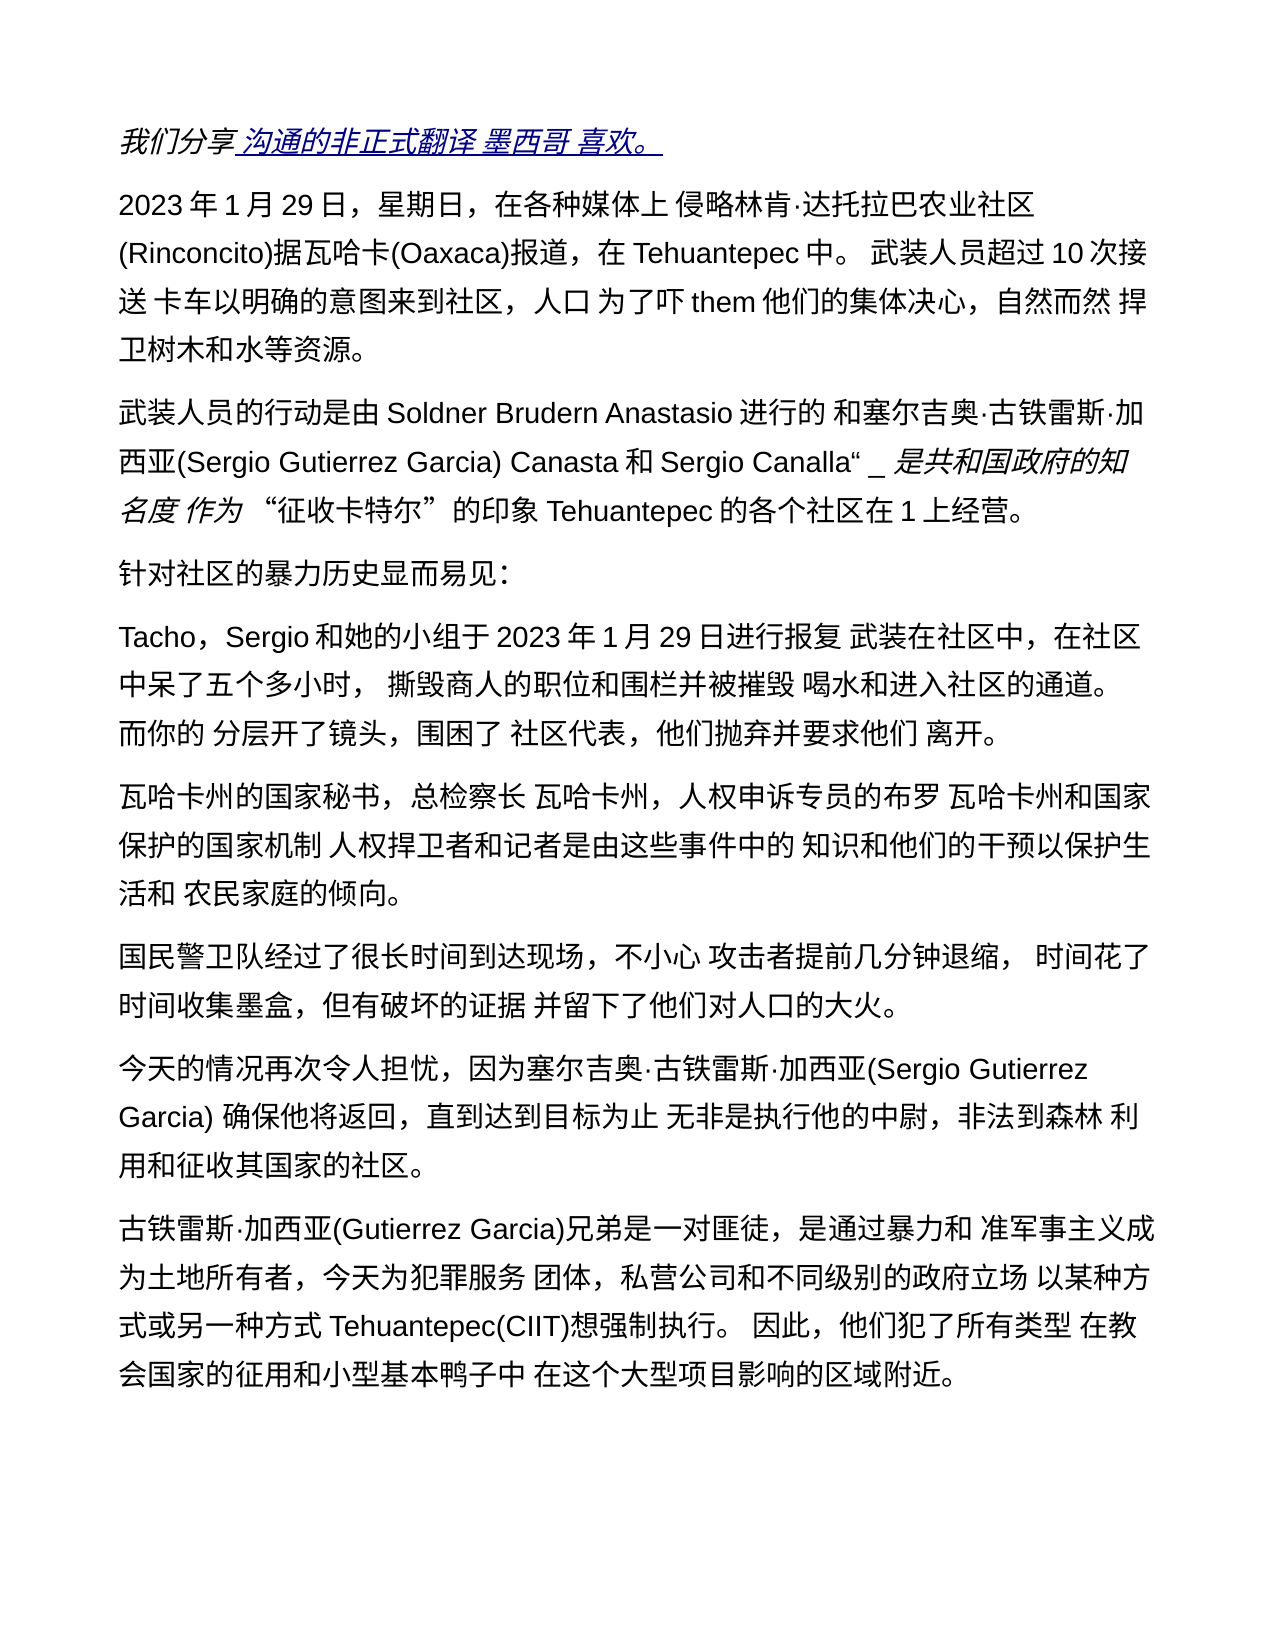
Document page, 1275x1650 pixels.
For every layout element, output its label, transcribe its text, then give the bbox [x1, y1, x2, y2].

text 国民警卫队经过了很长时间到达现场，不小心 攻击者提前几分钟退缩， 时间花了时间收集墨盒，但有破坏的证据 并留下了他们对人口的大火。 [118, 934, 1157, 1024]
text 瓦哈卡州的国家秘书，总检察长 瓦哈卡州，人权申诉专员的布罗 瓦哈卡州和国家保护的国家机制 人权捍卫者和记者是由这些事件中的 知识和他们的干预以保护生活和 农民家庭的倾向。 [118, 773, 1157, 913]
text 2023年1月29日，星期日，在各种媒体上 侵略林肯·达托拉巴农业社区(Rinconcito)据瓦哈卡(Oaxaca)报道，在Tehuantepec中。 武装人员超过10次接送 卡车以明确的意图来到社区，人口 为了吓them他们的集体决心，自然而然 捍卫树木和水等资源。 [118, 181, 1157, 369]
text 古铁雷斯·加西亚(Gutierrez Garcia)兄弟是一对匪徒，是通过暴力和 准军事主义成为土地所有者，今天为犯罪服务 团体，私营公司和不同级别的政府立场 以某种方式或另一种方式 Tehuantepec(CIIT)想强制执行。 因此，他们犯了所有类型 在教会国家的征用和小型基本鸭子中 在这个大型项目影响的区域附近。 [118, 1206, 1157, 1393]
text 今天的情况再次令人担忧，因为塞尔吉奥·古铁雷斯·加西亚(Sergio Gutierrez Garcia) 确保他将返回，直到达到目标为止 无非是执行他的中尉，非法到森林 利用和征收其国家的社区。 [118, 1045, 1157, 1185]
text 武装人员的行动是由Soldner Brudern Anastasio进行的 和塞尔吉奥·古铁雷斯·加西亚(Sergio Gutierrez Garcia) Canasta和Sergio Canalla“ _ 是共和国政府的知名度 作为 “征收卡特尔”的印象 Tehuantepec的各个社区在1上经营。 [118, 390, 1157, 529]
text 针对社区的暴力历史显而易见： [118, 550, 1157, 592]
text Tacho，Sergio和她的小组于2023年1月29日进行报复 武装在社区中，在社区中呆了五个多小时， 撕毁商人的职位和围栏并被摧毁 喝水和进入社区的通道。 而你的 分层开了镜头，围困了 社区代表，他们抛弃并要求他们 离开。 [118, 613, 1157, 753]
text 我们分享 沟通的非正式翻译 墨西哥 喜欢。 [118, 118, 1157, 160]
